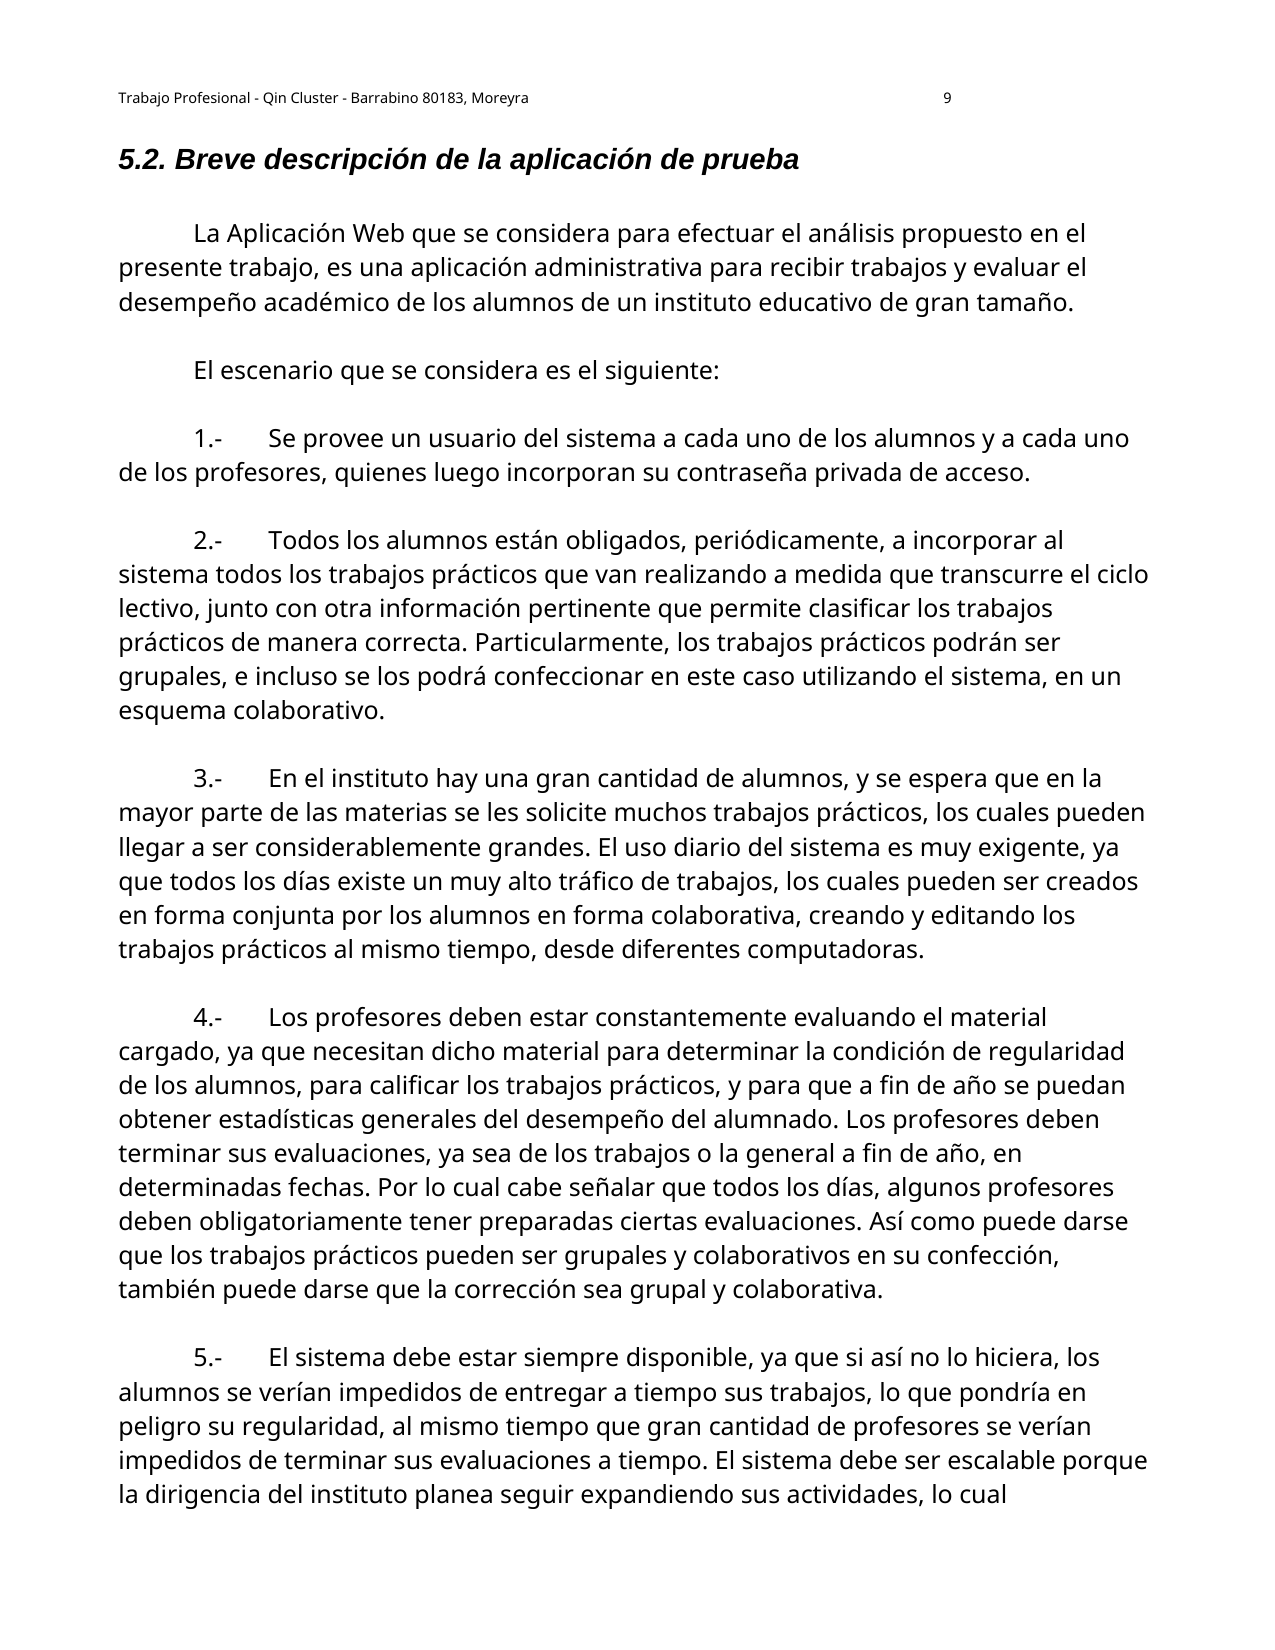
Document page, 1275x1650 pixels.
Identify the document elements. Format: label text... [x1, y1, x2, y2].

text 1.- Se provee un usuario del sistema a cada uno de los alumnos y a cada uno de los profesores, quienes luego incorporan su contraseña privada de acceso. [118, 420, 1157, 488]
text 2.- Todos los alumnos están obligados, periódicamente, a incorporar al sistema todos los trabajos prácticos que van realizando a medida que transcurre el ciclo lectivo, junto con otra información pertinente que permite clasificar los trabajos prácticos de manera correcta. Particularmente, los trabajos prácticos podrán ser grupales, e incluso se los podrá confeccionar en este caso utilizando el sistema, en un esquema colaborativo. [118, 523, 1157, 727]
text 4.- Los profesores deben estar constantemente evaluando el material cargado, ya que necesitan dicho material para determinar la condición de regularidad de los alumnos, para calificar los trabajos prácticos, y para que a fin de año se puedan obtener estadísticas generales del desempeño del alumnado. Los profesores deben terminar sus evaluaciones, ya sea de los trabajos o la general a fin de año, en determinadas fechas. Por lo cual cabe señalar que todos los días, algunos profesores deben obligatoriamente tener preparadas ciertas evaluaciones. Así como puede darse que los trabajos prácticos pueden ser grupales y colaborativos en su confección, también puede darse que la corrección sea grupal y colaborativa. [118, 999, 1157, 1306]
text 3.- En el instituto hay una gran cantidad de alumnos, y se espera que en la mayor parte de las materias se les solicite muchos trabajos prácticos, los cuales pueden llegar a ser considerablemente grandes. El uso diario del sistema es muy exigente, ya que todos los días existe un muy alto tráfico de trabajos, los cuales pueden ser creados en forma conjunta por los alumnos en forma colaborativa, creando y editando los trabajos prácticos al mismo tiempo, desde diferentes computadoras. [118, 761, 1157, 965]
text El escenario que se considera es el siguiente: [118, 352, 1157, 386]
subtitle 5.2. Breve descripción de la aplicación de prueba [118, 143, 1157, 176]
text 5.- El sistema debe estar siempre disponible, ya que si así no lo hiciera, los alumnos se verían impedidos de entregar a tiempo sus trabajos, lo que pondría en peligro su regularidad, al mismo tiempo que gran cantidad de profesores se verían impedidos de terminar sus evaluaciones a tiempo. El sistema debe ser escalable porque la dirigencia del instituto planea seguir expandiendo sus actividades, lo cual [118, 1340, 1157, 1510]
text La Aplicación Web que se considera para efectuar el análisis propuesto en el presente trabajo, es una aplicación administrativa para recibir trabajos y evaluar el desempeño académico de los alumnos de un instituto educativo de gran tamaño. [118, 216, 1157, 318]
